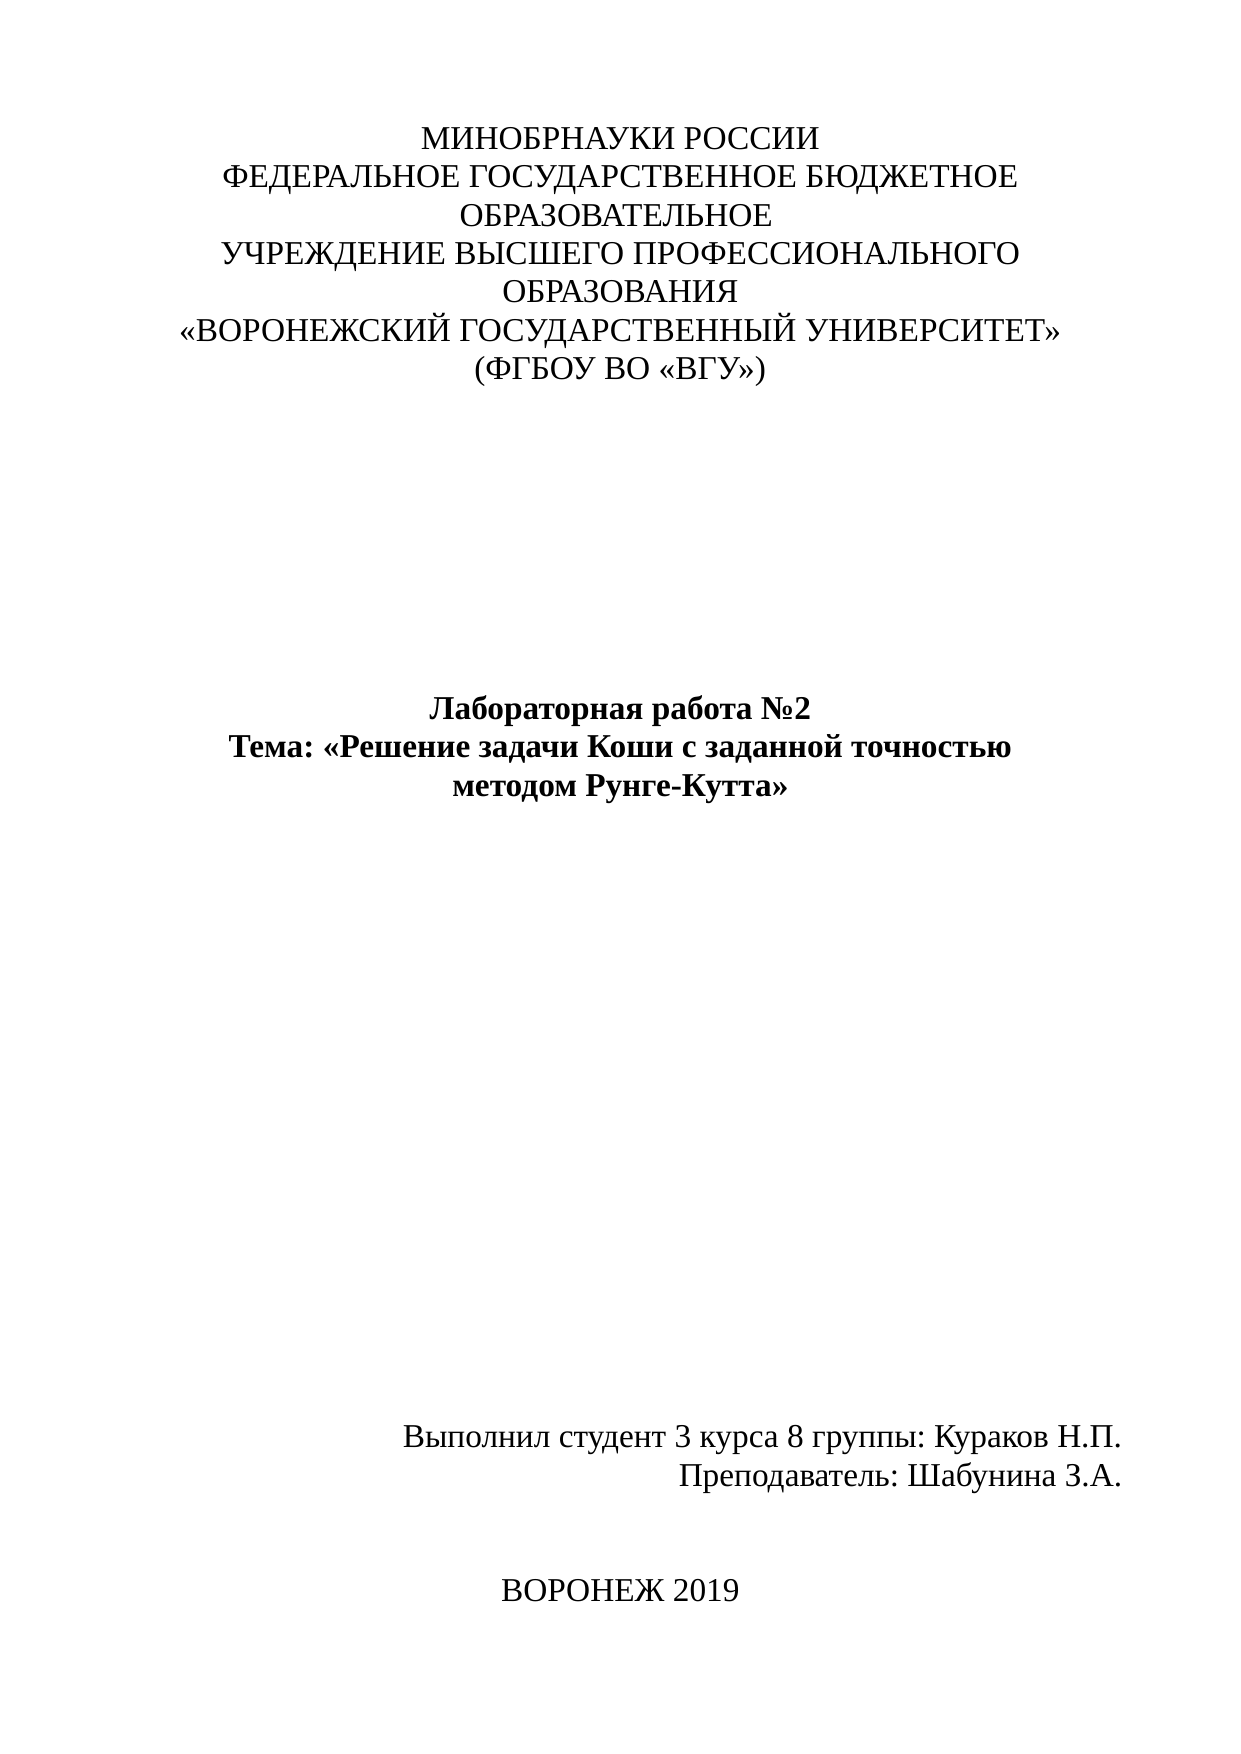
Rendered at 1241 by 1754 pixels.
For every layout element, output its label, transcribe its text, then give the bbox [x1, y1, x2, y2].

text ВОРОНЕЖ 2019 [118, 1570, 1122, 1608]
text Тема: «Решение задачи Коши с заданной точностью методом Рунге-Кутта» [118, 727, 1122, 803]
text Преподаватель: Шабунина З.А. [118, 1455, 1122, 1493]
text ФЕДЕРАЛЬНОЕ ГОСУДАРСТВЕННОЕ БЮДЖЕТНОЕ ОБРАЗОВАТЕЛЬНОЕ [118, 156, 1122, 233]
text УЧРЕЖДЕНИЕ ВЫСШЕГО ПРОФЕССИОНАЛЬНОГО ОБРАЗОВАНИЯ [118, 233, 1122, 310]
text (ФГБОУ ВО «ВГУ») [118, 348, 1122, 386]
text Выполнил студент 3 курса 8 группы: Кураков Н.П. [118, 1417, 1122, 1455]
text «ВОРОНЕЖСКИЙ ГОСУДАРСТВЕННЫЙ УНИВЕРСИТЕТ» [118, 310, 1122, 348]
text МИНОБРНАУКИ РОССИИ [118, 118, 1122, 156]
text Лабораторная работа №2 [118, 688, 1122, 727]
